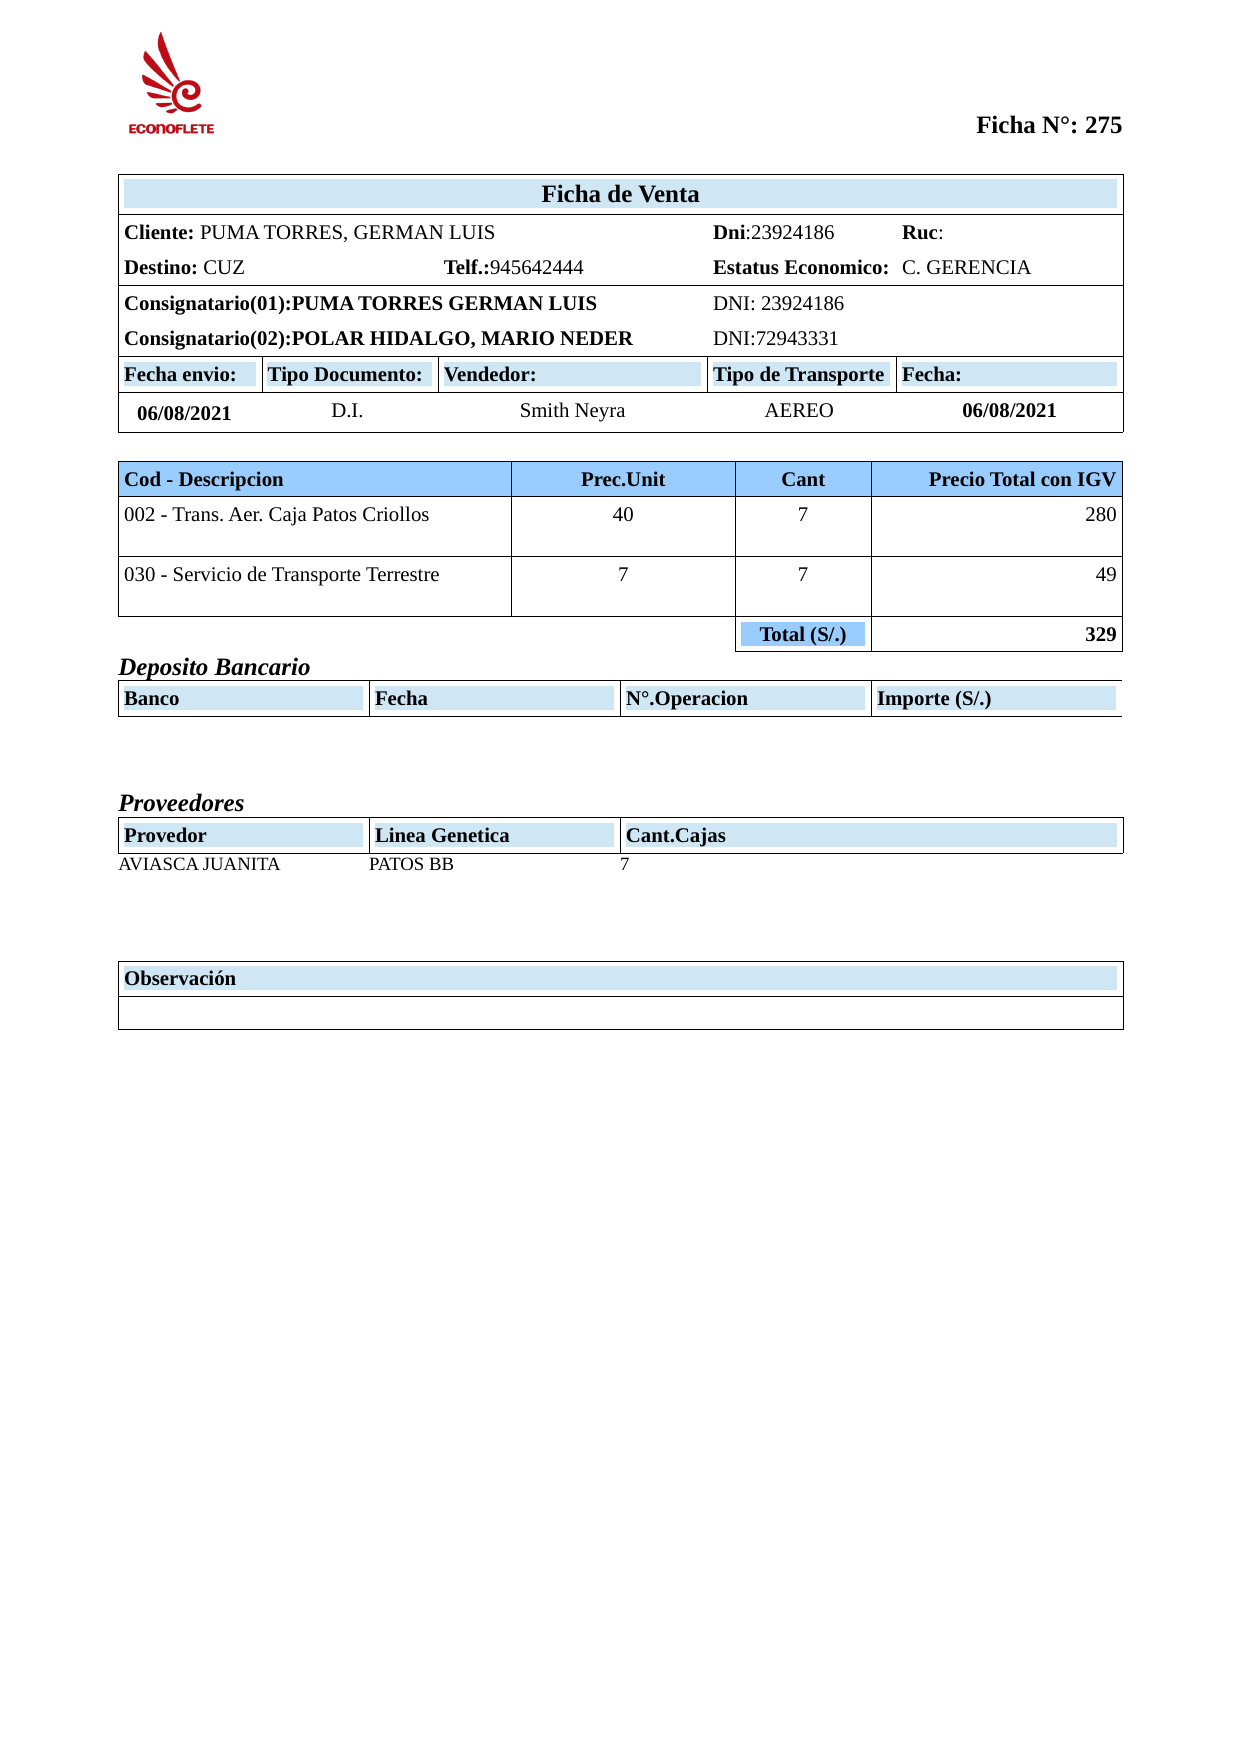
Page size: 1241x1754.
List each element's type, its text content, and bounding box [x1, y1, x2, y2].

table_cell AVIASCA JUANITA [118, 854, 369, 874]
table_cell [620, 764, 871, 788]
table_header Observación [119, 962, 1123, 996]
table_cell 7 [512, 557, 735, 616]
table_cell Fecha envio: [119, 357, 262, 392]
table_cell [620, 918, 1123, 939]
table_header Cod - Descripcion [119, 462, 511, 496]
table_cell 7 [736, 497, 871, 556]
table_cell [620, 896, 1123, 917]
table_header Cant.Cajas [621, 818, 1123, 853]
table_cell DNI:72943331 [707, 321, 1123, 356]
table_cell 7 [620, 854, 1123, 874]
table_cell [620, 939, 1123, 961]
table_header Linea Genetica [370, 818, 620, 853]
table_cell Dni:23924186 [707, 215, 896, 249]
table_cell [369, 918, 620, 939]
table_cell [118, 764, 369, 788]
table_cell 002 - Trans. Aer. Caja Patos Criollos [119, 497, 511, 556]
table_cell Consignatario(02):POLAR HIDALGO, MARIO NEDER [119, 321, 707, 356]
table_cell AEREO [707, 393, 896, 432]
table_cell 06/08/2021 [896, 393, 1123, 432]
table_cell [620, 740, 871, 764]
table_cell [118, 740, 369, 764]
text Proveedores [118, 788, 1122, 817]
table_cell [871, 717, 1122, 740]
table_cell 329 [872, 617, 1122, 651]
table_cell [118, 874, 369, 896]
table_cell 49 [872, 557, 1122, 616]
table_cell Smith Neyra [438, 393, 707, 432]
table_header Precio Total con IGV [872, 462, 1122, 496]
table_cell Telf.:945642444 [438, 249, 707, 285]
table_header Fecha [370, 681, 620, 716]
table_cell Consignatario(01):PUMA TORRES GERMAN LUIS [119, 286, 707, 321]
table_cell [118, 918, 369, 939]
table_header Banco [119, 681, 369, 716]
table_cell 7 [736, 557, 871, 616]
table_cell Vendedor: [439, 357, 707, 392]
table_cell 06/08/2021 [119, 393, 262, 432]
table_header Provedor [119, 818, 369, 853]
table_cell [369, 896, 620, 917]
table_cell Destino: CUZ [119, 249, 438, 285]
picture [118, 31, 225, 134]
table_cell 40 [512, 497, 735, 556]
table_cell Ruc: [896, 215, 1123, 249]
table_header Prec.Unit [512, 462, 735, 496]
table_header N°.Operacion [621, 681, 871, 716]
table_cell [118, 717, 369, 740]
table_cell [369, 740, 620, 764]
table_cell Estatus Economico: [707, 249, 896, 285]
table_cell [118, 939, 369, 961]
table_cell [871, 740, 1122, 764]
table_header Importe (S/.) [872, 681, 1122, 716]
table_cell [620, 874, 1123, 896]
table_cell [369, 764, 620, 788]
table_cell D.I. [262, 393, 438, 432]
table_cell Tipo Documento: [263, 357, 438, 392]
table_cell [118, 617, 511, 651]
table_cell 030 - Servicio de Transporte Terrestre [119, 557, 511, 616]
table_cell [369, 874, 620, 896]
table_cell [871, 764, 1122, 788]
table_cell [369, 717, 620, 740]
table_cell C. GERENCIA [896, 249, 1123, 285]
table_cell [620, 717, 871, 740]
table_cell Fecha: [897, 357, 1123, 392]
table_cell [119, 997, 1123, 1029]
table_cell PATOS BB [369, 854, 620, 874]
table_cell 280 [872, 497, 1122, 556]
table_header Cant [736, 462, 871, 496]
table_cell [369, 939, 620, 961]
text Deposito Bancario [118, 652, 1122, 680]
table_cell [118, 896, 369, 917]
table_cell DNI: 23924186 [707, 286, 1123, 321]
table_cell [511, 617, 735, 651]
table_cell Total (S/.) [736, 617, 871, 651]
table_header Ficha de Venta [119, 175, 1123, 214]
table_cell Tipo de Transporte [708, 357, 896, 392]
table_cell Cliente: PUMA TORRES, GERMAN LUIS [119, 215, 707, 249]
